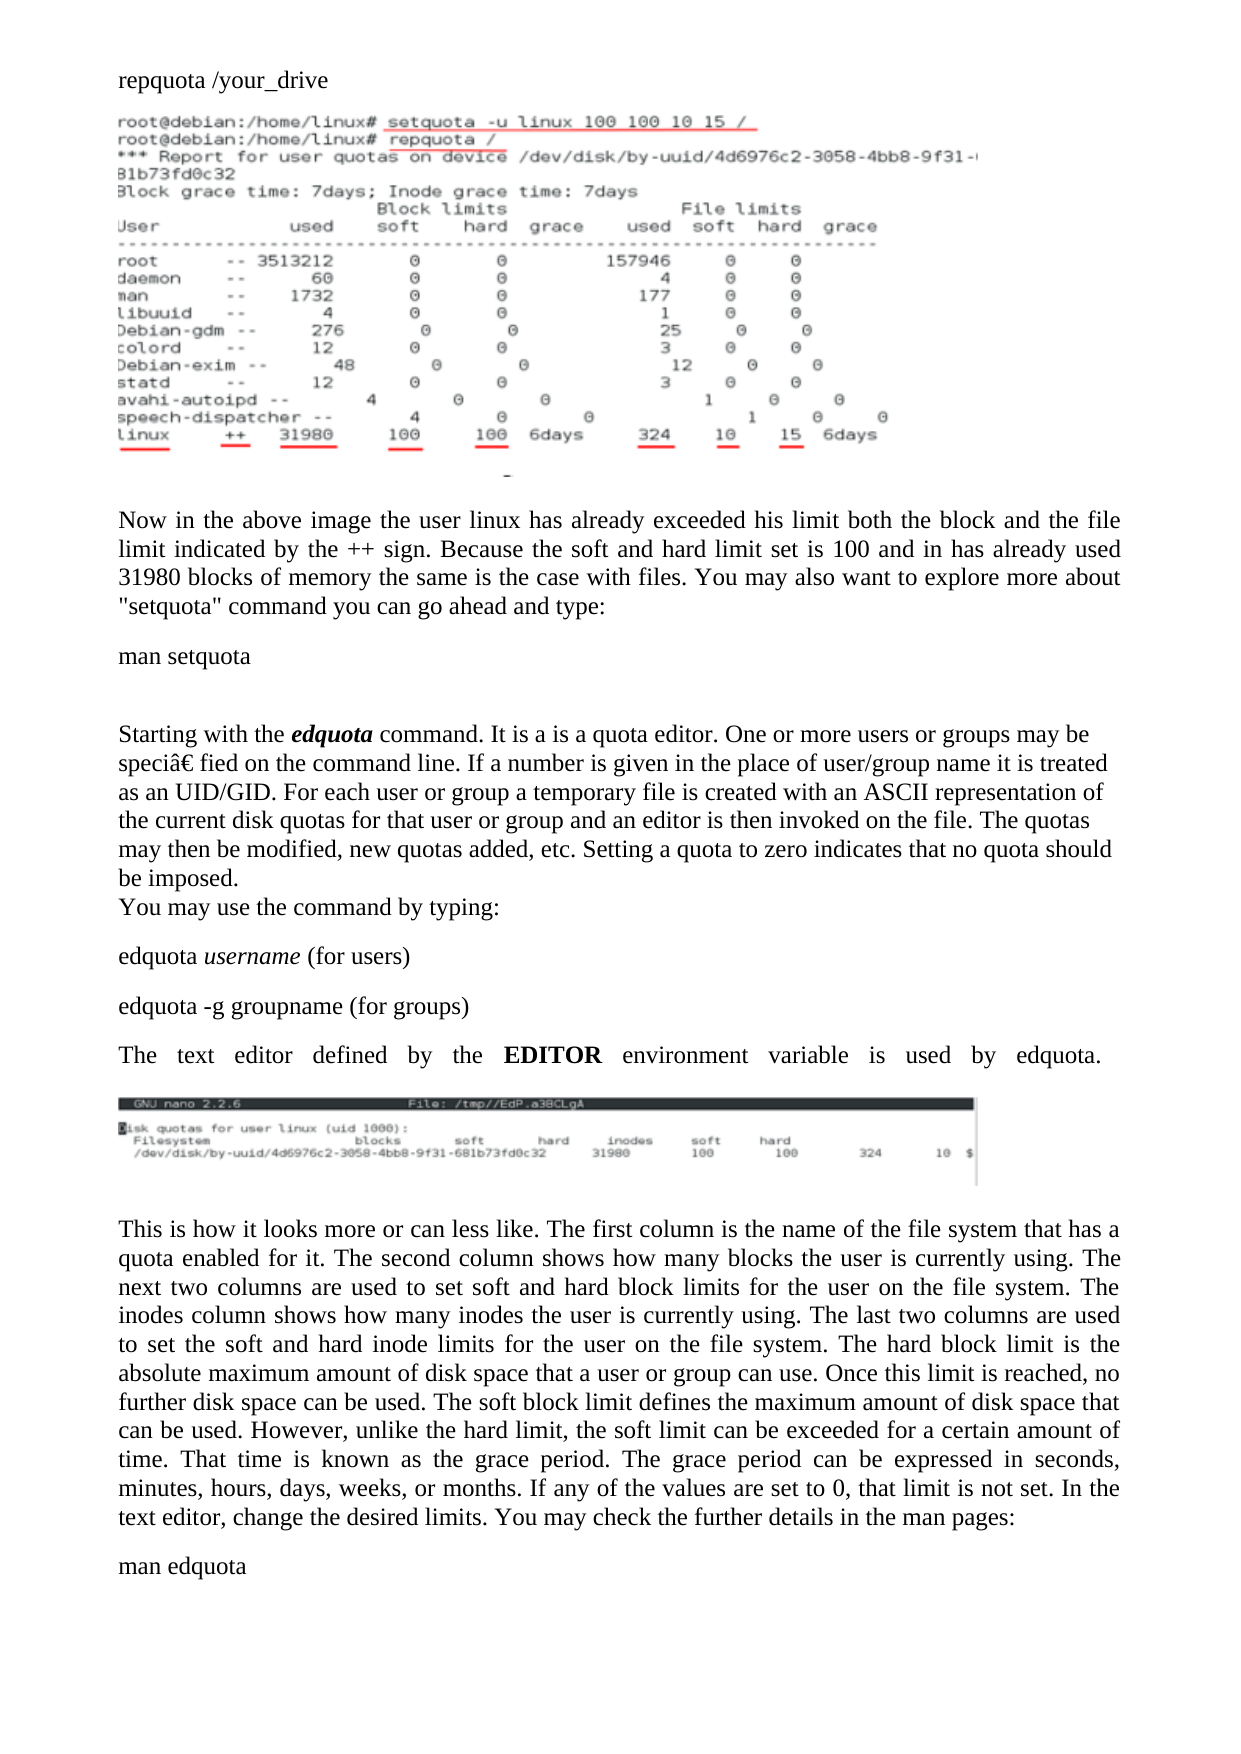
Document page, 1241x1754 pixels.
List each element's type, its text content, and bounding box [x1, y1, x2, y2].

text man edquota [118, 1551, 1122, 1580]
text Now in the above image the user linux has already exceeded his limit both the block and the file limit indicated by the ++ sign. Because the soft and hard limit set is 100 and in has already used 31980 blocks of memory the same is the case with files. You may also want to explore more about "setquota" command you can go ahead and type: [118, 115, 1122, 620]
text repquota /your_drive [118, 66, 1122, 94]
text man setquota [118, 641, 1122, 669]
text Starting with the edquota command. It is a is a quota editor. One or more users or groups may be speciâ€ fied on the command line. If a number is given in the place of user/group name it is treated as an UID/GID. For each user or group a temporary file is created with an ASCII representation of the current disk quotas for that user or group and an editor is then invoked on the file. The quotas may then be modified, new quotas added, etc. Setting a quota to zero indicates that no quota should be imposed. You may use the command by typing: [118, 690, 1122, 920]
text The text editor defined by the EDITOR environment variable is used by edquota. This is how it looks more or can less like. The first column is the name of the file system that has a quota enabled for it. The second column shows how many blocks the user is currently using. The next two columns are used to set soft and hard block limits for the user on the file system. The inodes column shows how many inodes the user is currently using. The last two columns are used to set the soft and hard inode limits for the user on the file system. The hard block limit is the absolute maximum amount of disk space that a user or group can use. Once this limit is reached, no further disk space can be used. The soft block limit defines the maximum amount of disk space that can be used. However, unlike the hard limit, the soft limit can be exceeded for a certain amount of time. That time is known as the grace period. The grace period can be expressed in seconds, minutes, hours, days, weeks, or months. If any of the values are set to 0, that limit is not set. In the text editor, change the desired limits. You may check the further details in the man pages: [118, 1040, 1122, 1530]
text edquota -g groupname (for groups) [118, 991, 1122, 1019]
text edquota username (for users) [118, 941, 1122, 970]
